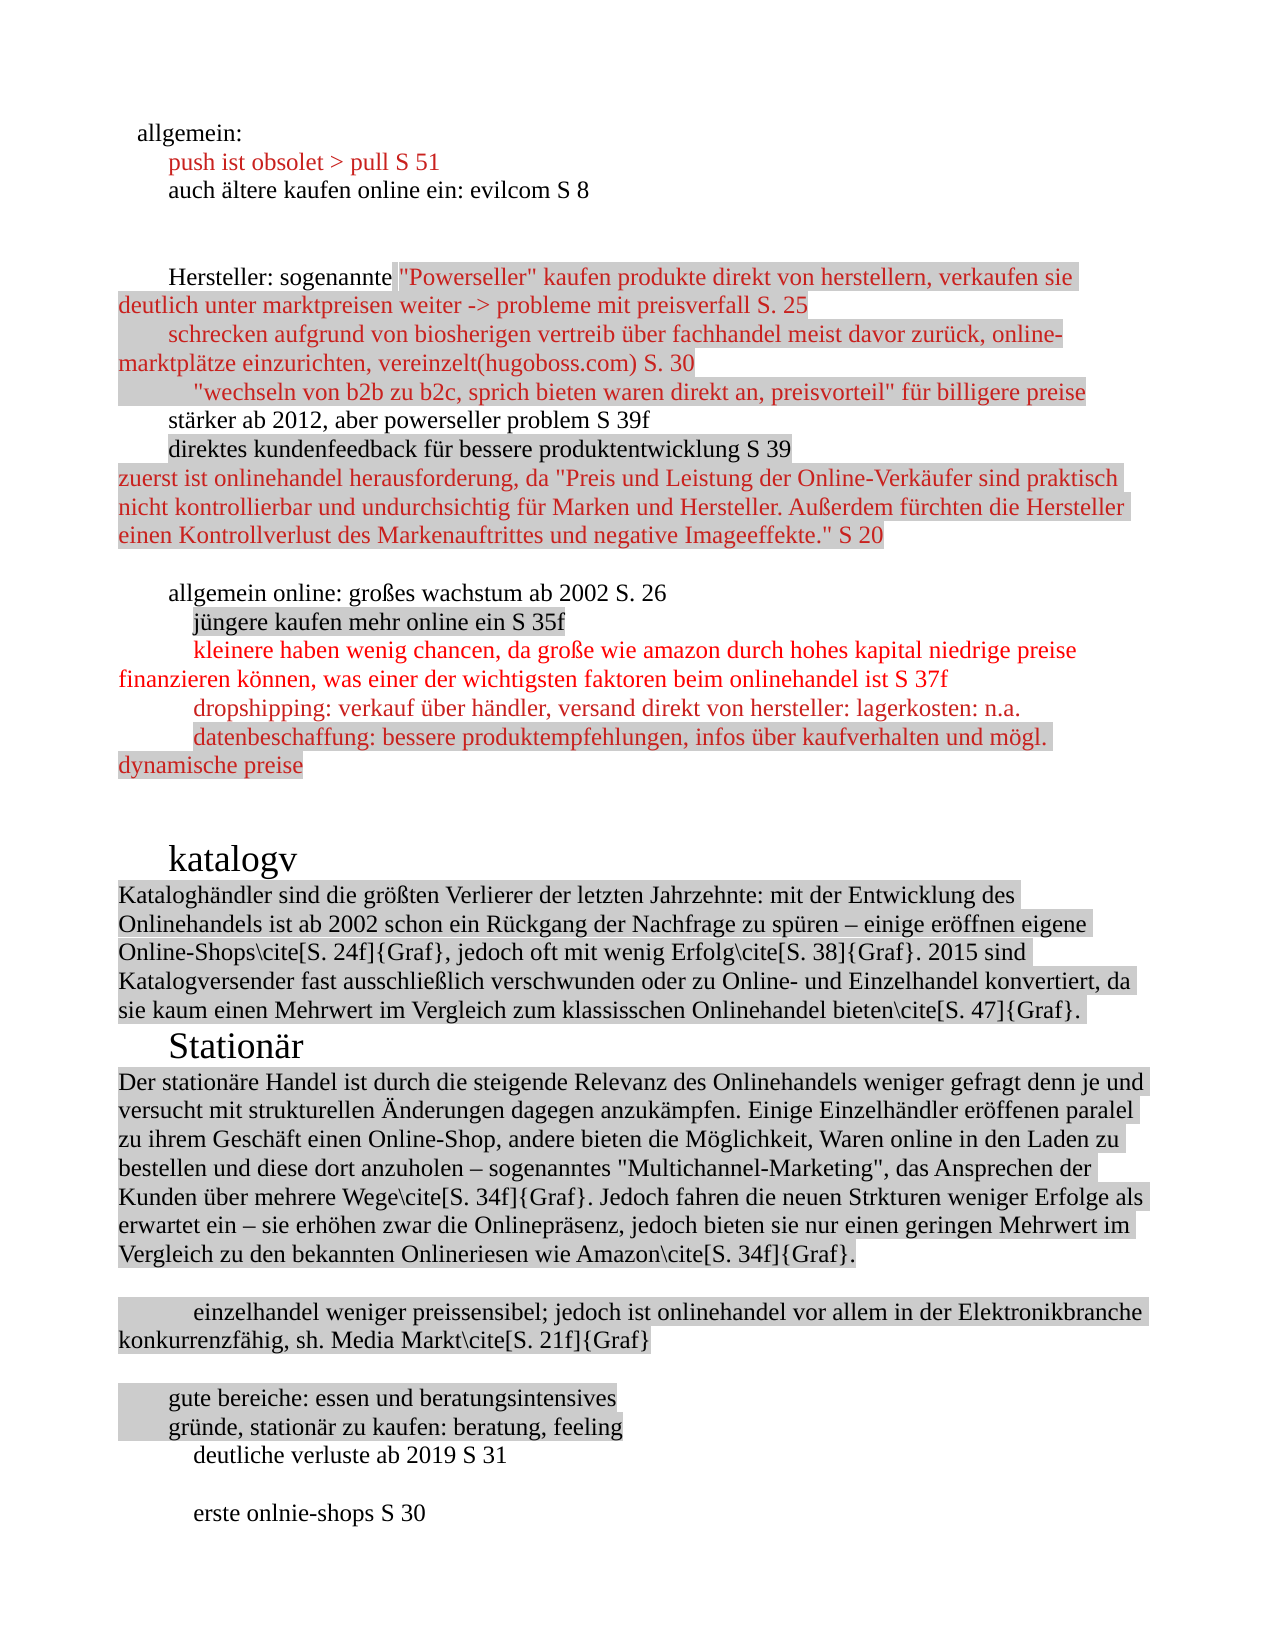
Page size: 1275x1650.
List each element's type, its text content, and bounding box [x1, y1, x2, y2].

text katalogv [118, 837, 1157, 880]
text Der stationäre Handel ist durch die steigende Relevanz des Onlinehandels weniger gefragt denn je und versucht mit strukturellen Änderungen dagegen anzukämpfen. Einige Einzelhändler eröffenen paralel zu ihrem Geschäft einen Online-Shop, andere bieten die Möglichkeit, Waren online in den Laden zu bestellen und diese dort anzuholen – sogenanntes "Multichannel-Marketing", das Ansprechen der Kunden über mehrere Wege\cite[S. 34f]{Graf}. Jedoch fahren die neuen Strkturen weniger Erfolge als erwartet ein – sie erhöhen zwar die Onlinepräsenz, jedoch bieten sie nur einen geringen Mehrwert im Vergleich zu den bekannten Onlineriesen wie Amazon\cite[S. 34f]{Graf}. [118, 1067, 1157, 1268]
text kleinere haben wenig chancen, da große wie amazon durch hohes kapital niedrige preise finanzieren können, was einer der wichtigsten faktoren beim onlinehandel ist S 37f [118, 636, 1157, 693]
text gute bereiche: essen und beratungsintensives [118, 1383, 1157, 1412]
text Hersteller: sogenannte "Powerseller" kaufen produkte direkt von herstellern, verkaufen sie deutlich unter marktpreisen weiter -> probleme mit preisverfall S. 25 [118, 262, 1157, 319]
text stärker ab 2012, aber powerseller problem S 39f [118, 406, 1157, 434]
text allgemein online: großes wachstum ab 2002 S. 26 [118, 578, 1157, 607]
text Kataloghändler sind die größten Verlierer der letzten Jahrzehnte: mit der Entwicklung des Onlinehandels ist ab 2002 schon ein Rückgang der Nachfrage zu spüren – einige eröffnen eigene Online-Shops\cite[S. 24f]{Graf}, jedoch oft mit wenig Erfolg\cite[S. 38]{Graf}. 2015 sind Katalogversender fast ausschließlich verschwunden oder zu Online- und Einzelhandel konvertiert, da sie kaum einen Mehrwert im Vergleich zum klassisschen Onlinehandel bieten\cite[S. 47]{Graf}. [118, 880, 1157, 1024]
text allgemein: [118, 118, 1157, 147]
text einzelhandel weniger preissensibel; jedoch ist onlinehandel vor allem in der Elektronikbranche konkurrenzfähig, sh. Media Markt\cite[S. 21f]{Graf} [118, 1297, 1157, 1354]
text erste onlnie-shops S 30 [118, 1498, 1157, 1527]
text auch ältere kaufen online ein: evilcom S 8 [118, 176, 1157, 204]
text schrecken aufgrund von biosherigen vertreib über fachhandel meist davor zurück, online-marktplätze einzurichten, vereinzelt(hugoboss.com) S. 30 [118, 319, 1157, 377]
text zuerst ist onlinehandel herausforderung, da "Preis und Leistung der Online-Verkäufer sind praktisch nicht kontrollierbar und undurchsichtig für Marken und Hersteller. Außerdem fürchten die Hersteller einen Kontrollverlust des Markenauftrittes und negative Imageeffekte." S 20 [118, 463, 1157, 549]
text deutliche verluste ab 2019 S 31 [118, 1441, 1157, 1469]
text Stationär [118, 1024, 1157, 1067]
text dropshipping: verkauf über händler, versand direkt von hersteller: lagerkosten: n.a. [118, 693, 1157, 722]
text "wechseln von b2b zu b2c, sprich bieten waren direkt an, preisvorteil" für billigere preise [118, 377, 1157, 406]
text push ist obsolet > pull S 51 [118, 147, 1157, 176]
text direktes kundenfeedback für bessere produktentwicklung S 39 [118, 434, 1157, 463]
text gründe, stationär zu kaufen: beratung, feeling [118, 1412, 1157, 1441]
text datenbeschaffung: bessere produktempfehlungen, infos über kaufverhalten und mögl. dynamische preise [118, 722, 1157, 779]
text jüngere kaufen mehr online ein S 35f [118, 607, 1157, 636]
